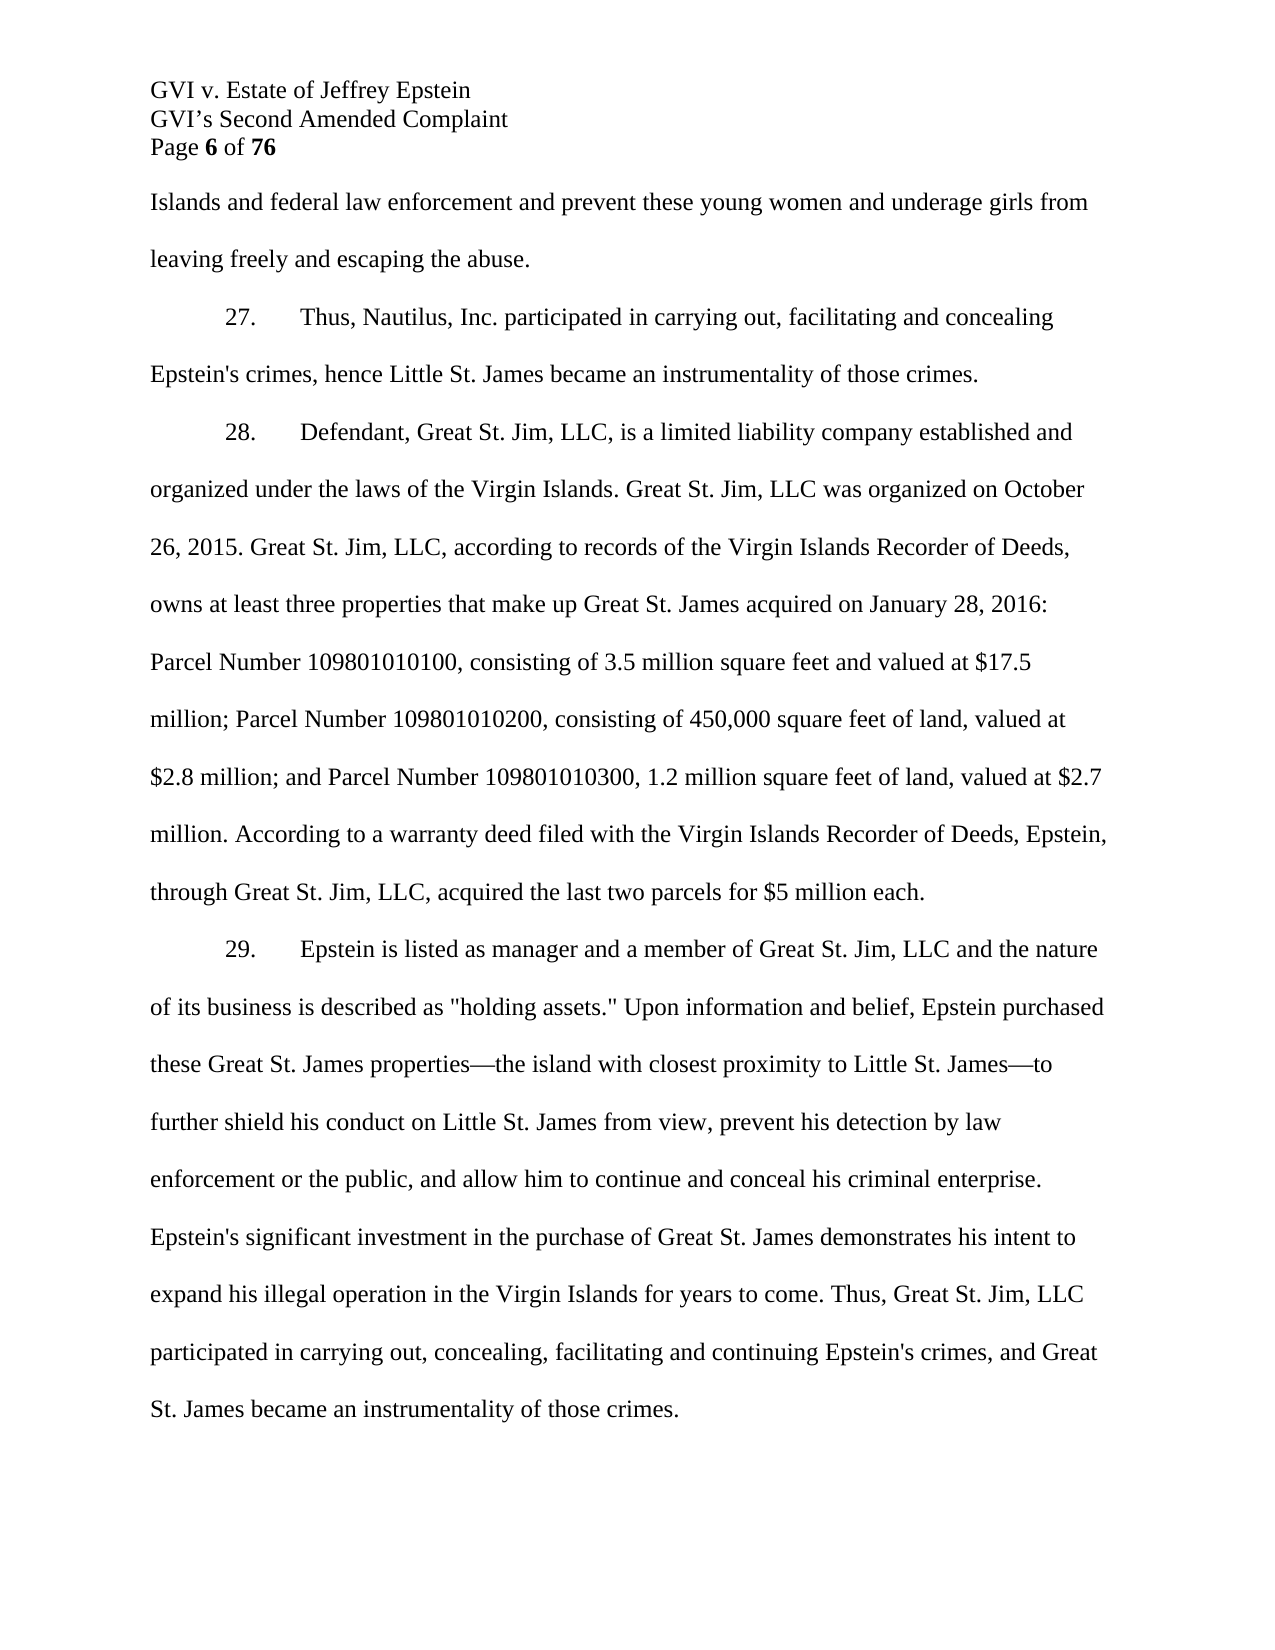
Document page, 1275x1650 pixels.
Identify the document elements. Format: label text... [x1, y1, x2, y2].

list Thus, Nautilus, Inc. participated in carrying out, facilitating and concealing Epstein's crimes, hence Little St. James became an instrumentality of those crimes. [150, 302, 1054, 388]
list Epstein is listed as manager and a member of Great St. Jim, LLC and the nature of its business is described as "holding assets." Upon information and belief, Epstein purchased these Great St. James properties—the island with closest proximity to Little St. James—to further shield his conduct on Little St. James from view, prevent his detection by law enforcement or the public, and allow him to continue and conceal his criminal enterprise. Epstein's significant investment in the purchase of Great St. James demonstrates his intent to expand his illegal operation in the Virgin Islands for years to come. Thus, Great St. Jim, LLC participated in carrying out, concealing, facilitating and continuing Epstein's crimes, and Great St. James became an instrumentality of those crimes. [150, 934, 1124, 1423]
list Defendant, Great St. Jim, LLC, is a limited liability company established and organized under the laws of the Virgin Islands. Great St. Jim, LLC was organized on October 26, 2015. Great St. Jim, LLC, according to records of the Virgin Islands Recorder of Deeds, owns at least three properties that make up Great St. James acquired on January 28, 2016: Parcel Number 109801010100, consisting of 3.5 million square feet and valued at $17.5 million; Parcel Number 109801010200, consisting of 450,000 square feet of land, valued at $2.8 million; and Parcel Number 109801010300, 1.2 million square feet of land, valued at $2.7 million. According to a warranty deed filed with the Virgin Islands Recorder of Deeds, Epstein, through Great St. Jim, LLC, acquired the last two parcels for $5 million each. [150, 417, 1113, 905]
text Islands and federal law enforcement and prevent these young women and underage girls from leaving freely and escaping the abuse. [150, 187, 1125, 273]
